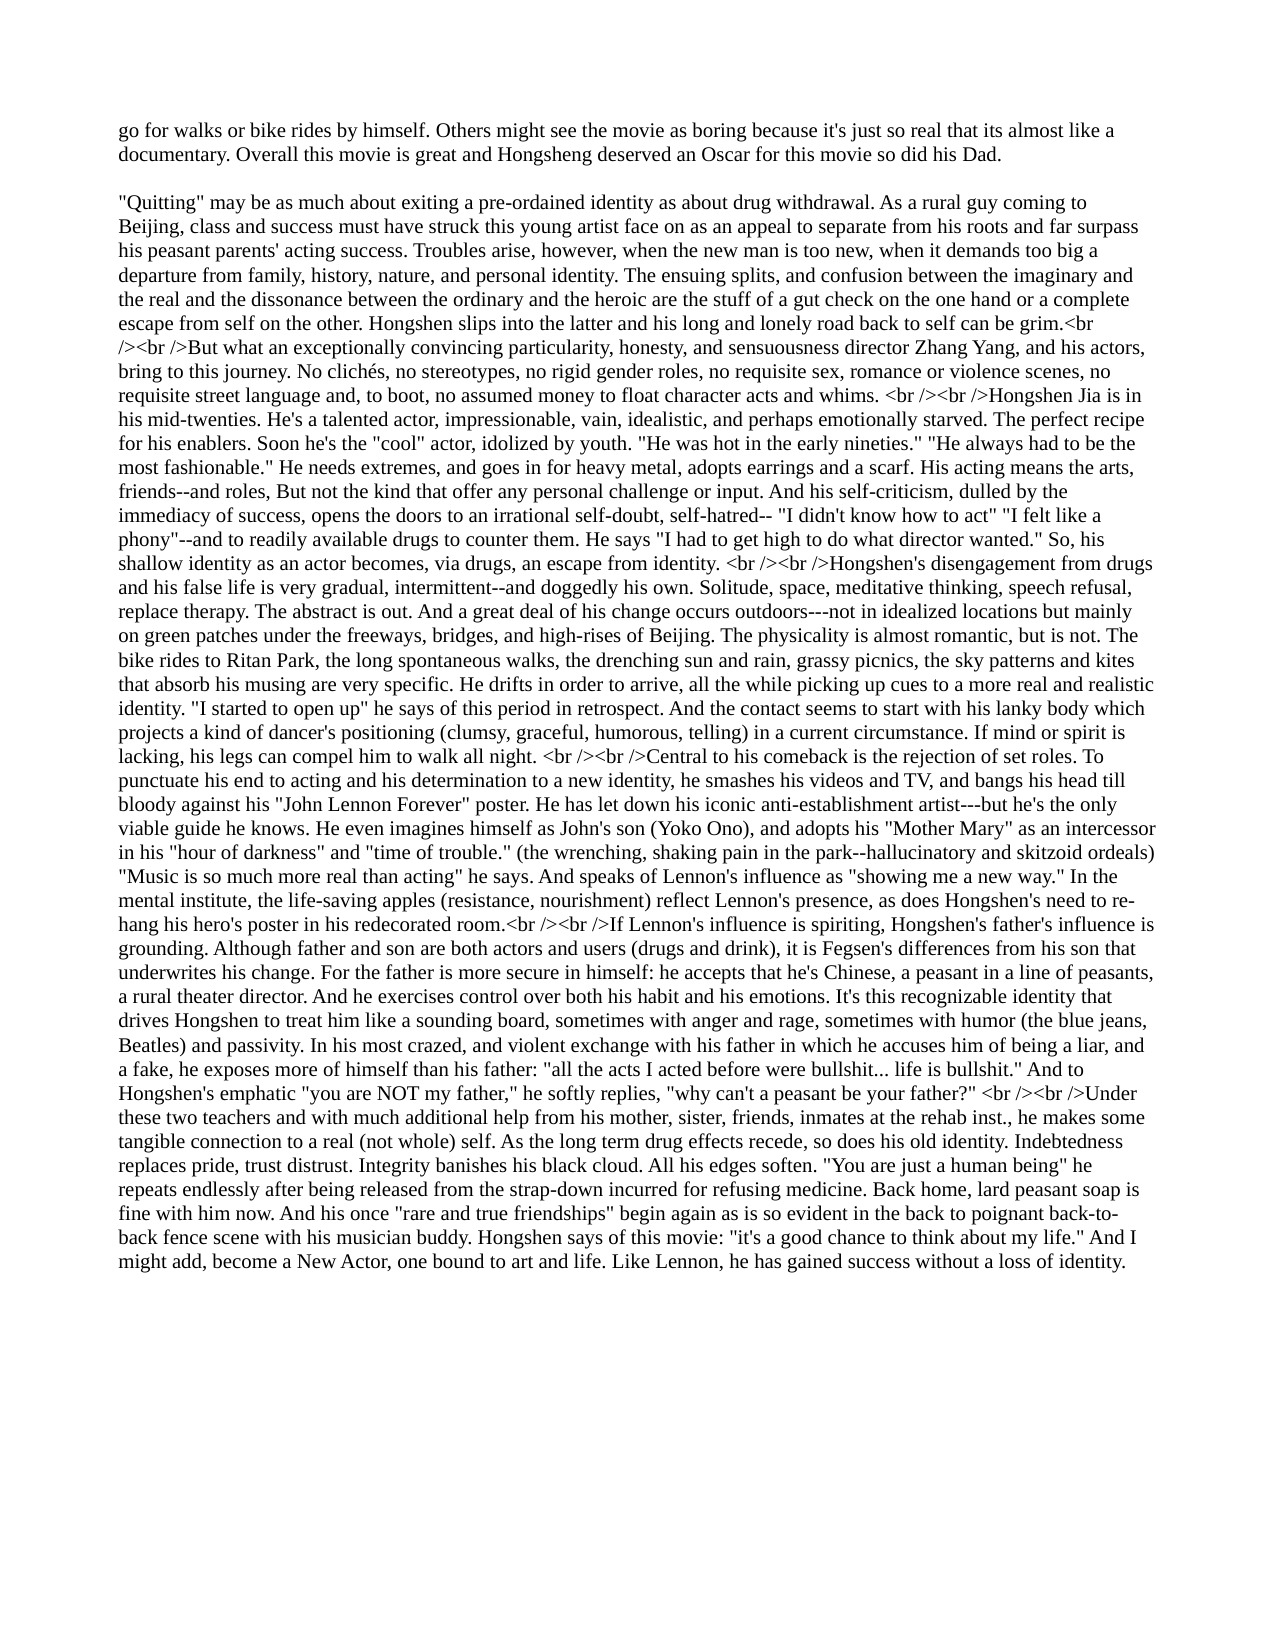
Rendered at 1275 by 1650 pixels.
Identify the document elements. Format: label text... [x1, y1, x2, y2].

text go for walks or bike rides by himself. Others might see the movie as boring because it's just so real that its almost like a documentary. Overall this movie is great and Hongsheng deserved an Oscar for this movie so did his Dad. [118, 118, 1157, 166]
text "Quitting" may be as much about exiting a pre-ordained identity as about drug withdrawal. As a rural guy coming to Beijing, class and success must have struck this young artist face on as an appeal to separate from his roots and far surpass his peasant parents' acting success. Troubles arise, however, when the new man is too new, when it demands too big a departure from family, history, nature, and personal identity. The ensuing splits, and confusion between the imaginary and the real and the dissonance between the ordinary and the heroic are the stuff of a gut check on the one hand or a complete escape from self on the other. Hongshen slips into the latter and his long and lonely road back to self can be grim.<br /><br />But what an exceptionally convincing particularity, honesty, and sensuousness director Zhang Yang, and his actors, bring to this journey. No clichés, no stereotypes, no rigid gender roles, no requisite sex, romance or violence scenes, no requisite street language and, to boot, no assumed money to float character acts and whims. <br /><br />Hongshen Jia is in his mid-twenties. He's a talented actor, impressionable, vain, idealistic, and perhaps emotionally starved. The perfect recipe for his enablers. Soon he's the "cool" actor, idolized by youth. "He was hot in the early nineties." "He always had to be the most fashionable." He needs extremes, and goes in for heavy metal, adopts earrings and a scarf. His acting means the arts, friends--and roles, But not the kind that offer any personal challenge or input. And his self-criticism, dulled by the immediacy of success, opens the doors to an irrational self-doubt, self-hatred-- "I didn't know how to act" "I felt like a phony"--and to readily available drugs to counter them. He says "I had to get high to do what director wanted." So, his shallow identity as an actor becomes, via drugs, an escape from identity. <br /><br />Hongshen's disengagement from drugs and his false life is very gradual, intermittent--and doggedly his own. Solitude, space, meditative thinking, speech refusal, replace therapy. The abstract is out. And a great deal of his change occurs outdoors---not in idealized locations but mainly on green patches under the freeways, bridges, and high-rises of Beijing. The physicality is almost romantic, but is not. The bike rides to Ritan Park, the long spontaneous walks, the drenching sun and rain, grassy picnics, the sky patterns and kites that absorb his musing are very specific. He drifts in order to arrive, all the while picking up cues to a more real and realistic identity. "I started to open up" he says of this period in retrospect. And the contact seems to start with his lanky body which projects a kind of dancer's positioning (clumsy, graceful, humorous, telling) in a current circumstance. If mind or spirit is lacking, his legs can compel him to walk all night. <br /><br />Central to his comeback is the rejection of set roles. To punctuate his end to acting and his determination to a new identity, he smashes his videos and TV, and bangs his head till bloody against his "John Lennon Forever" poster. He has let down his iconic anti-establishment artist---but he's the only viable guide he knows. He even imagines himself as John's son (Yoko Ono), and adopts his "Mother Mary" as an intercessor in his "hour of darkness" and "time of trouble." (the wrenching, shaking pain in the park--hallucinatory and skitzoid ordeals) "Music is so much more real than acting" he says. And speaks of Lennon's influence as "showing me a new way." In the mental institute, the life-saving apples (resistance, nourishment) reflect Lennon's presence, as does Hongshen's need to re-hang his hero's poster in his redecorated room.<br /><br />If Lennon's influence is spiriting, Hongshen's father's influence is grounding. Although father and son are both actors and users (drugs and drink), it is Fegsen's differences from his son that underwrites his change. For the father is more secure in himself: he accepts that he's Chinese, a peasant in a line of peasants, a rural theater director. And he exercises control over both his habit and his emotions. It's this recognizable identity that drives Hongshen to treat him like a sounding board, sometimes with anger and rage, sometimes with humor (the blue jeans, Beatles) and passivity. In his most crazed, and violent exchange with his father in which he accuses him of being a liar, and a fake, he exposes more of himself than his father: "all the acts I acted before were bullshit... life is bullshit." And to Hongshen's emphatic "you are NOT my father," he softly replies, "why can't a peasant be your father?" <br /><br />Under these two teachers and with much additional help from his mother, sister, friends, inmates at the rehab inst., he makes some tangible connection to a real (not whole) self. As the long term drug effects recede, so does his old identity. Indebtedness replaces pride, trust distrust. Integrity banishes his black cloud. All his edges soften. "You are just a human being" he repeats endlessly after being released from the strap-down incurred for refusing medicine. Back home, lard peasant soap is fine with him now. And his once "rare and true friendships" begin again as is so evident in the back to poignant back-to-back fence scene with his musician buddy. Hongshen says of this movie: "it's a good chance to think about my life." And I might add, become a New Actor, one bound to art and life. Like Lennon, he has gained success without a loss of identity. [118, 190, 1157, 1273]
